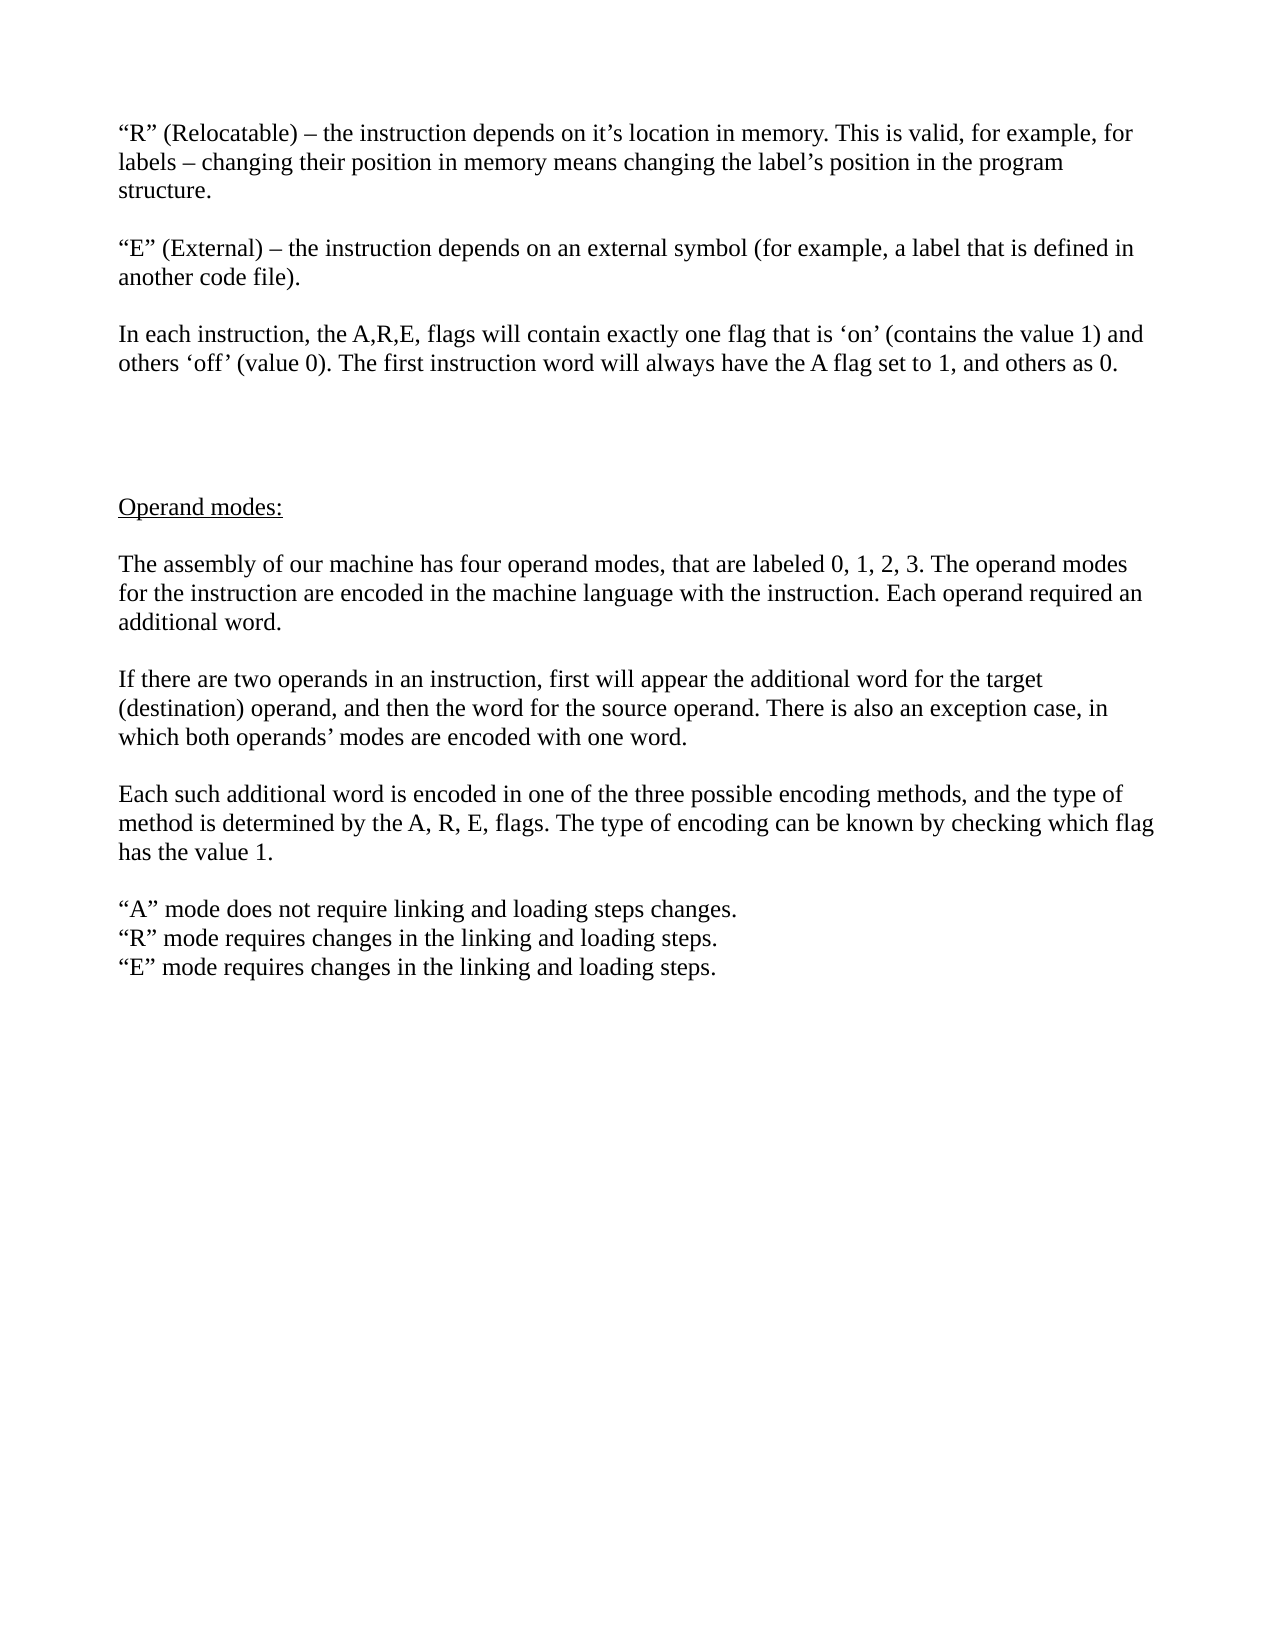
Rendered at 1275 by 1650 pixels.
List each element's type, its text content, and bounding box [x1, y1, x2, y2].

text Operand modes: [118, 492, 1157, 521]
text If there are two operands in an instruction, first will appear the additional word for the target (destination) operand, and then the word for the source operand. There is also an exception case, in which both operands’ modes are encoded with one word. [118, 664, 1157, 751]
text The assembly of our machine has four operand modes, that are labeled 0, 1, 2, 3. The operand modes for the instruction are encoded in the machine language with the instruction. Each operand required an additional word. [118, 549, 1157, 636]
text Each such additional word is encoded in one of the three possible encoding methods, and the type of method is determined by the A, R, E, flags. The type of encoding can be known by checking which flag has the value 1. [118, 779, 1157, 866]
text “R” mode requires changes in the linking and loading steps. [118, 923, 1157, 952]
text In each instruction, the A,R,E, flags will contain exactly one flag that is ‘on’ (contains the value 1) and others ‘off’ (value 0). The first instruction word will always have the A flag set to 1, and others as 0. [118, 319, 1157, 377]
text “E” mode requires changes in the linking and loading steps. [118, 952, 1157, 981]
text “R” (Relocatable) – the instruction depends on it’s location in memory. This is valid, for example, for labels – changing their position in memory means changing the label’s position in the program structure. [118, 118, 1157, 204]
text “A” mode does not require linking and loading steps changes. [118, 894, 1157, 923]
text “E” (External) – the instruction depends on an external symbol (for example, a label that is defined in another code file). [118, 233, 1157, 291]
